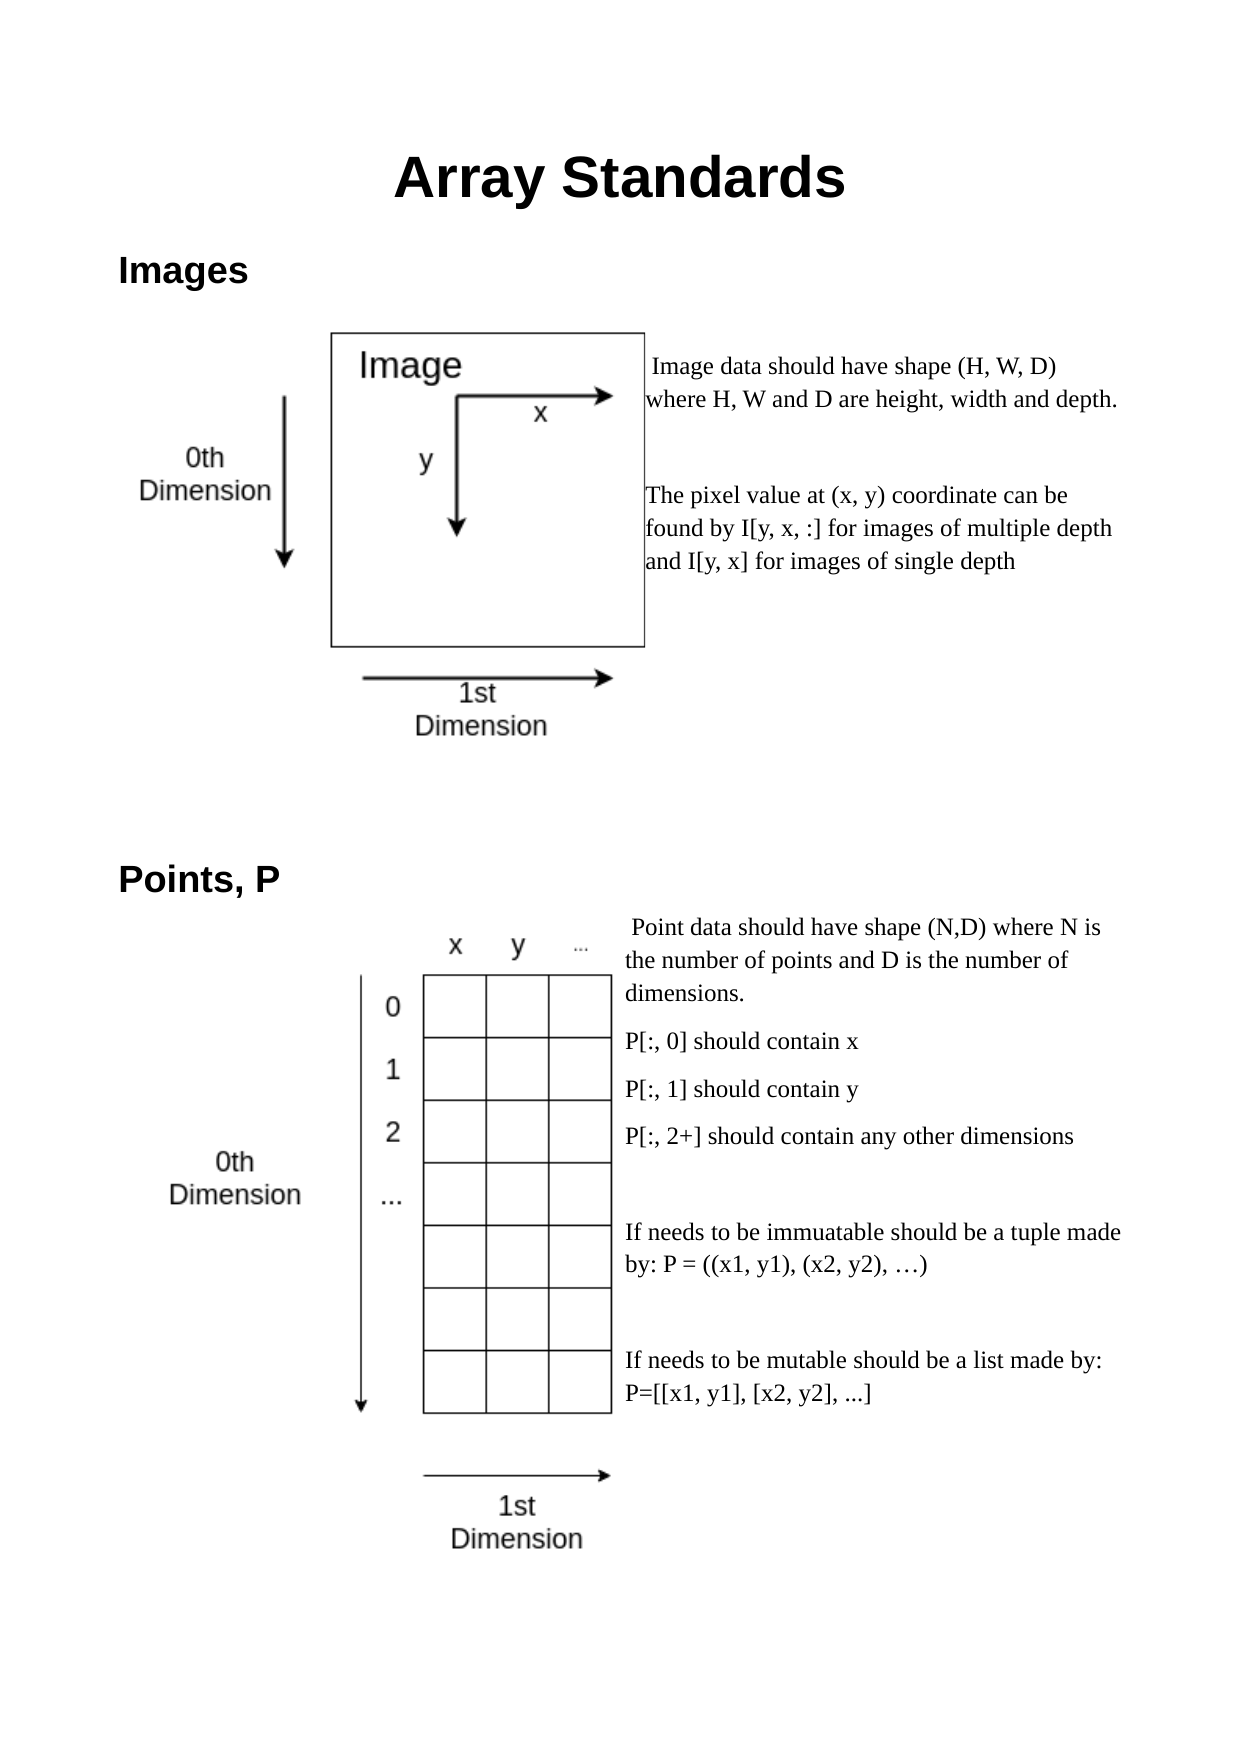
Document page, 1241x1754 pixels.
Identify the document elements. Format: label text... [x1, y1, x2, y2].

text P[:, 0] should contain x [625, 1026, 1122, 1055]
text [118, 1121, 168, 1150]
text Image data should have shape (H, W, D) where H, W and D are height, width and depth. [646, 351, 1122, 413]
subtitle Points, P [118, 856, 1122, 900]
text If needs to be immuatable should be a tuple made by: P = ((x1, y1), (x2, y2), …) [625, 1217, 1122, 1278]
text [118, 1217, 168, 1278]
text [118, 1345, 168, 1407]
text [118, 1026, 168, 1055]
text If needs to be mutable should be a list made by: P=[[x1, y1], [x2, y2], ...] [625, 1345, 1122, 1407]
picture [138, 317, 646, 742]
picture [168, 912, 625, 1555]
text [118, 912, 168, 1007]
subtitle Images [118, 248, 1122, 291]
text The pixel value at (x, y) coordinate can be found by I[y, x, :] for images of multiple depth and I[y, x] for images of single depth [646, 480, 1122, 574]
text P[:, 2+] should contain any other dimensions [625, 1121, 1122, 1150]
text Point data should have shape (N,D) where N is the number of points and D is the number of dimensions. [625, 912, 1122, 1007]
text [118, 1074, 168, 1102]
text P[:, 1] should contain y [625, 1074, 1122, 1102]
title Array Standards [118, 143, 1122, 210]
